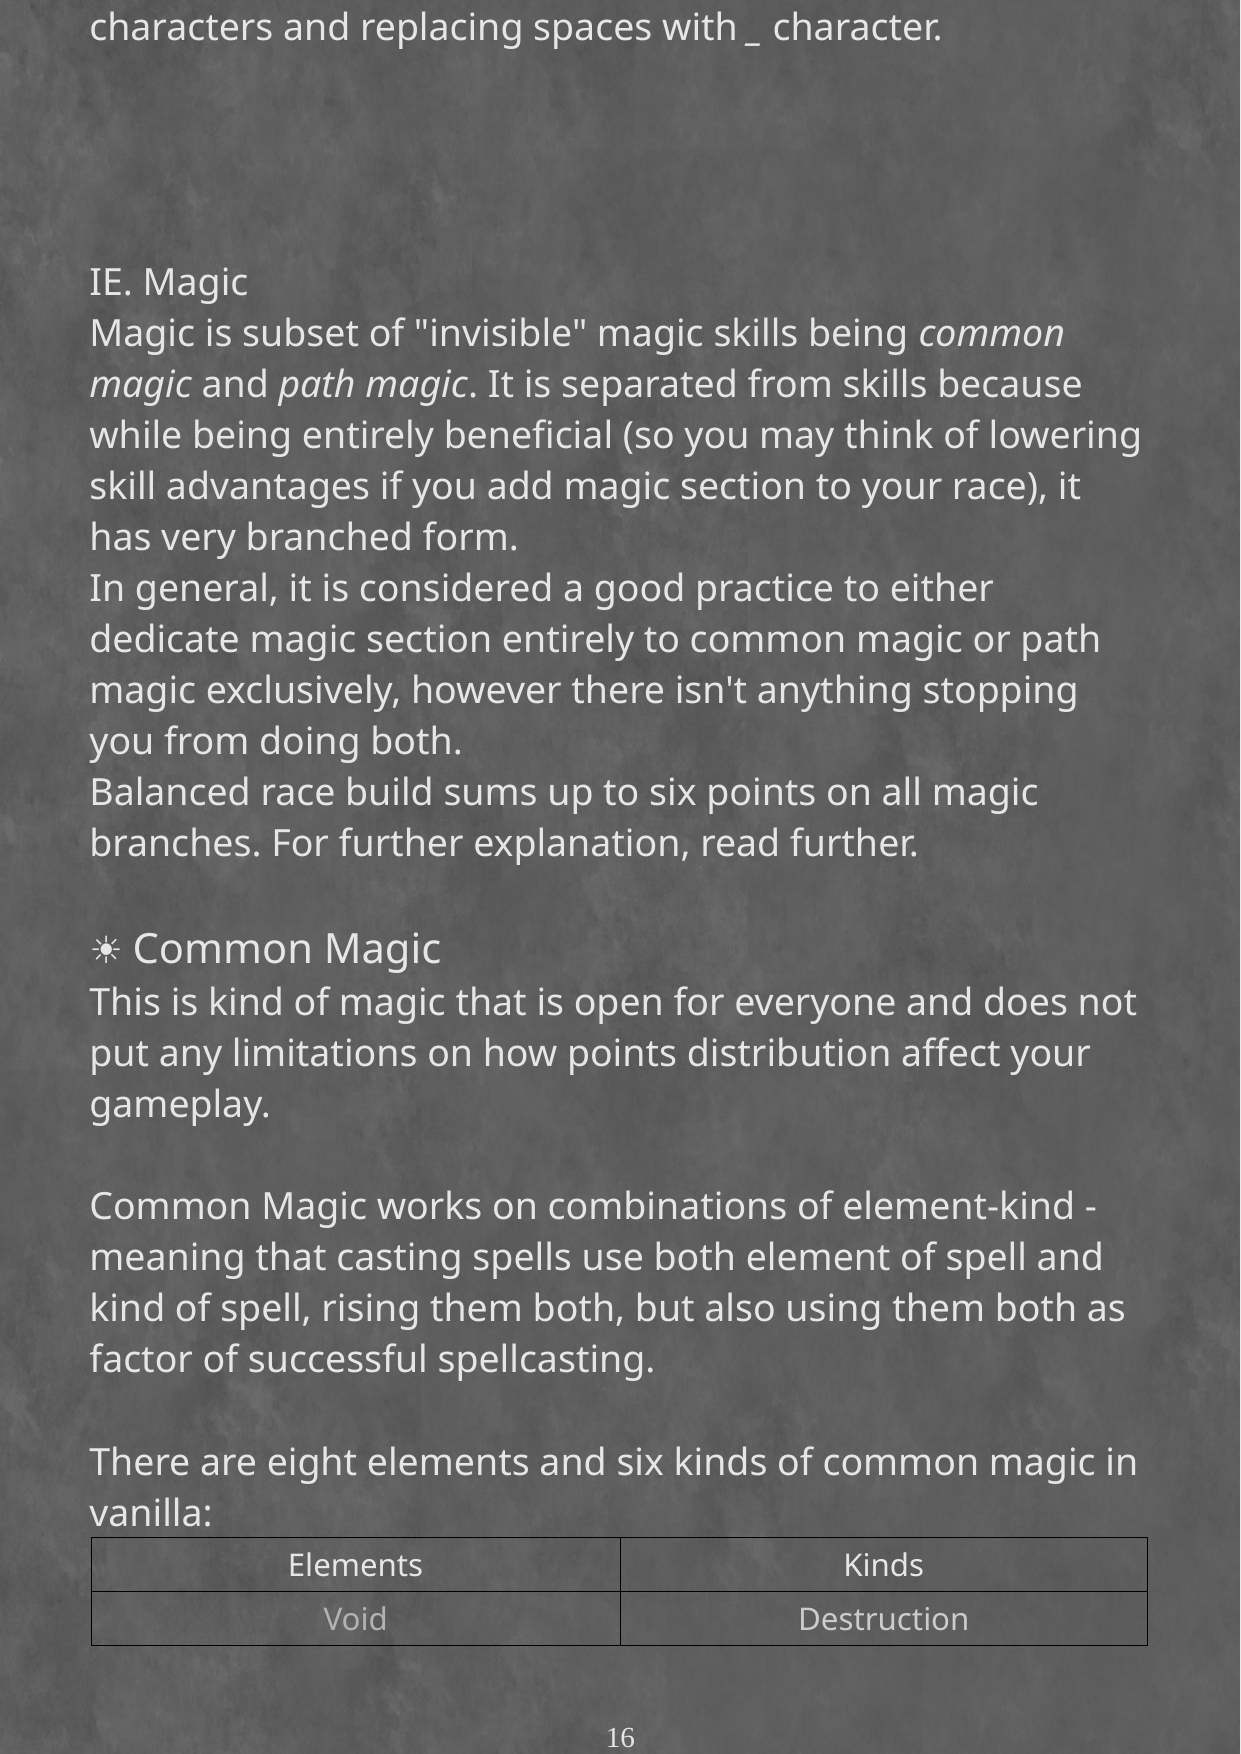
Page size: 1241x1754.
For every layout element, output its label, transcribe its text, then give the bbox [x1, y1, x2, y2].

text There are eight elements and six kinds of common magic in vanilla: [89, 1435, 1151, 1537]
table_cell Void [92, 1592, 620, 1645]
text ☀ Common Magic [89, 919, 1151, 976]
text In general, it is considered a good practice to either dedicate magic section entirely to common magic or path magic exclusively, however there isn't anything stopping you from doing both. [89, 561, 1151, 766]
table_header Kinds [621, 1538, 1147, 1591]
text Balanced race build sums up to six points on all magic branches. For further explanation, read further. [89, 766, 1151, 868]
table_header Elements [92, 1538, 620, 1591]
table_cell Destruction [621, 1592, 1147, 1645]
picture [0, 0, 1241, 1754]
text IE. Magic [89, 255, 1151, 306]
text characters and replacing spaces with _ character. [89, 0, 1151, 51]
text Magic is subset of "invisible" magic skills being common magic and path magic. It is separated from skills because while being entirely beneficial (so you may think of lowering skill advantages if you add magic section to your race), it has very branched form. [89, 306, 1151, 561]
text This is kind of magic that is open for everyone and does not put any limitations on how points distribution affect your gameplay. [89, 976, 1151, 1129]
text Common Magic works on combinations of element-kind - meaning that casting spells use both element of spell and kind of spell, rising them both, but also using them both as factor of successful spellcasting. [89, 1180, 1151, 1384]
